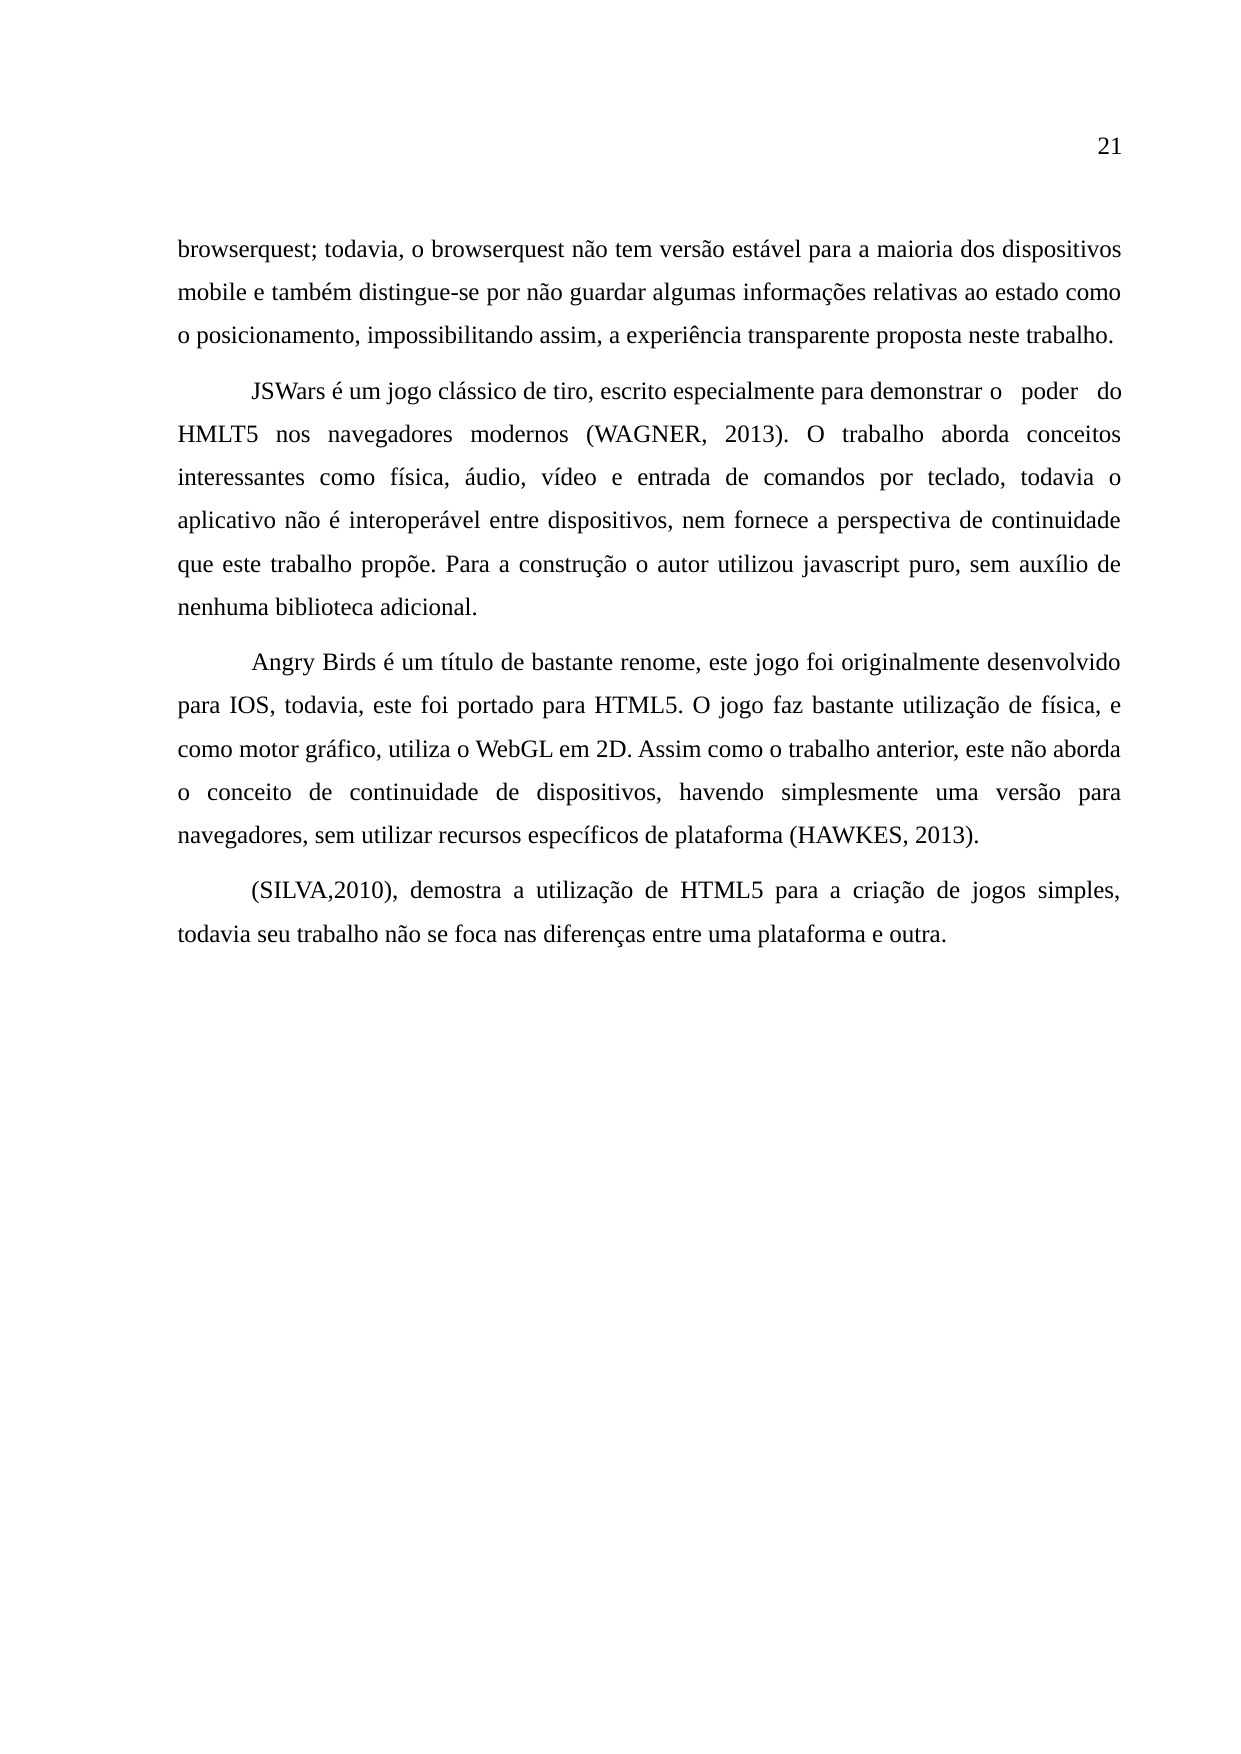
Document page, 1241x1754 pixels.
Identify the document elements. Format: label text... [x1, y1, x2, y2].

text browserquest; todavia, o browserquest não tem versão estável para a maioria dos dispositivos mobile e também distingue-se por não guardar algumas informações relativas ao estado como o posicionamento, impossibilitando assim, a experiência transparente proposta neste trabalho. [177, 234, 1122, 349]
text (SILVA,2010), demostra a utilização de HTML5 para a criação de jogos simples, todavia seu trabalho não se foca nas diferenças entre uma plataforma e outra. [177, 876, 1122, 947]
text JSWars é um jogo clássico de tiro, escrito especialmente para demonstrar o poder do HMLT5 nos navegadores modernos (WAGNER, 2013). O trabalho aborda conceitos interessantes como física, áudio, vídeo e entrada de comandos por teclado, todavia o aplicativo não é interoperável entre dispositivos, nem fornece a perspectiva de continuidade que este trabalho propõe. Para a construção o autor utilizou javascript puro, sem auxílio de nenhuma biblioteca adicional. [177, 376, 1122, 621]
text Angry Birds é um título de bastante renome, este jogo foi originalmente desenvolvido para IOS, todavia, este foi portado para HTML5. O jogo faz bastante utilização de física, e como motor gráfico, utiliza o WebGL em 2D. Assim como o trabalho anterior, este não aborda o conceito de continuidade de dispositivos, havendo simplesmente uma versão para navegadores, sem utilizar recursos específicos de plataforma (HAWKES, 2013). [177, 647, 1122, 849]
